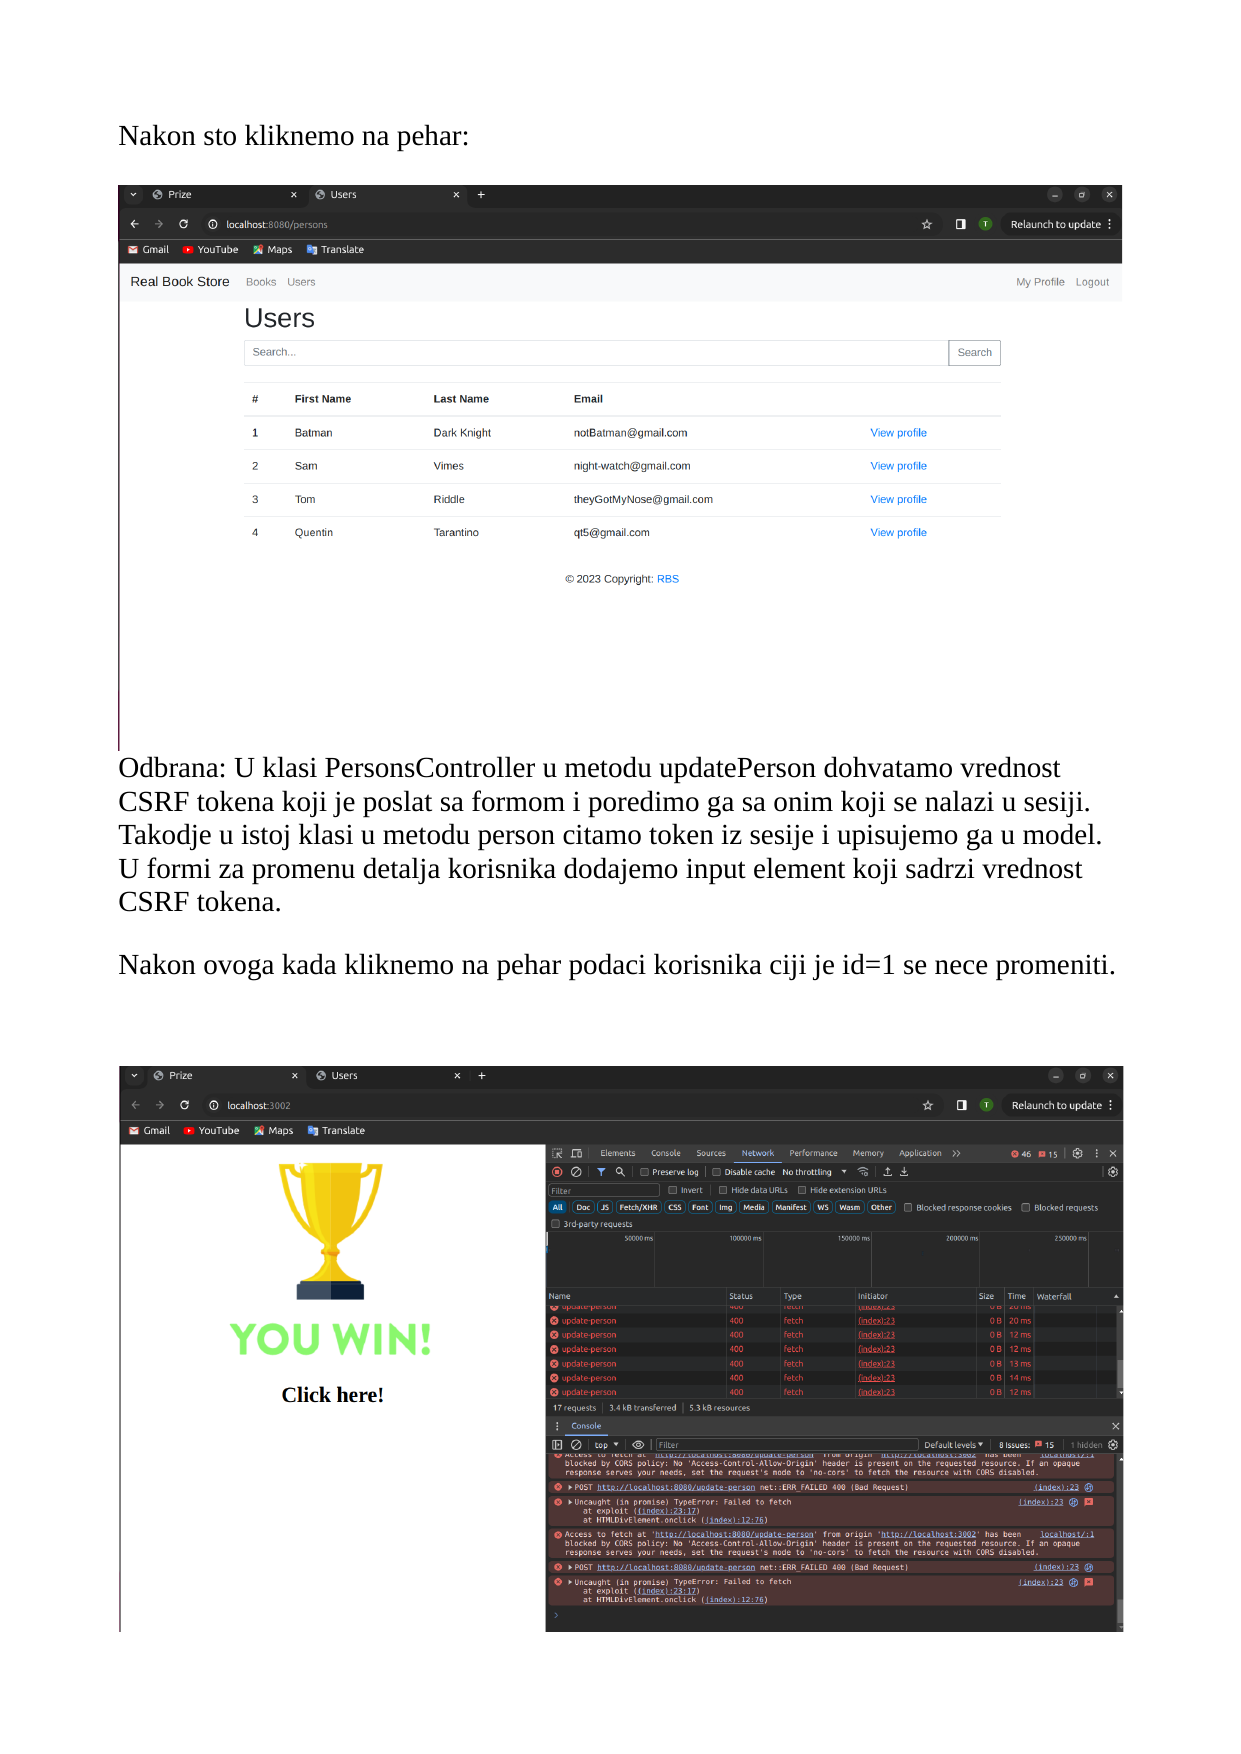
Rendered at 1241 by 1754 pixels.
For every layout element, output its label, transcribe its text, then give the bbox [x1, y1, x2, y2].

text Odbrana: U klasi PersonsController u metodu updatePerson dohvatamo vrednost CSRF tokena koji je poslat sa formom i poredimo ga sa onim koji se nalazi u sesiji. Takodje u istoj klasi u metodu person citamo token iz sesije i upisujemo ga u model. U formi za promenu detalja korisnika dodajemo input element koji sadrzi vrednost CSRF tokena. [118, 751, 1122, 918]
picture [119, 1066, 1124, 1632]
text Nakon sto kliknemo na pehar: [118, 118, 1122, 152]
text Nakon ovoga kada kliknemo na pehar podaci korisnika ciji je id=1 se nece promeniti. [118, 947, 1122, 980]
picture [118, 185, 1123, 751]
